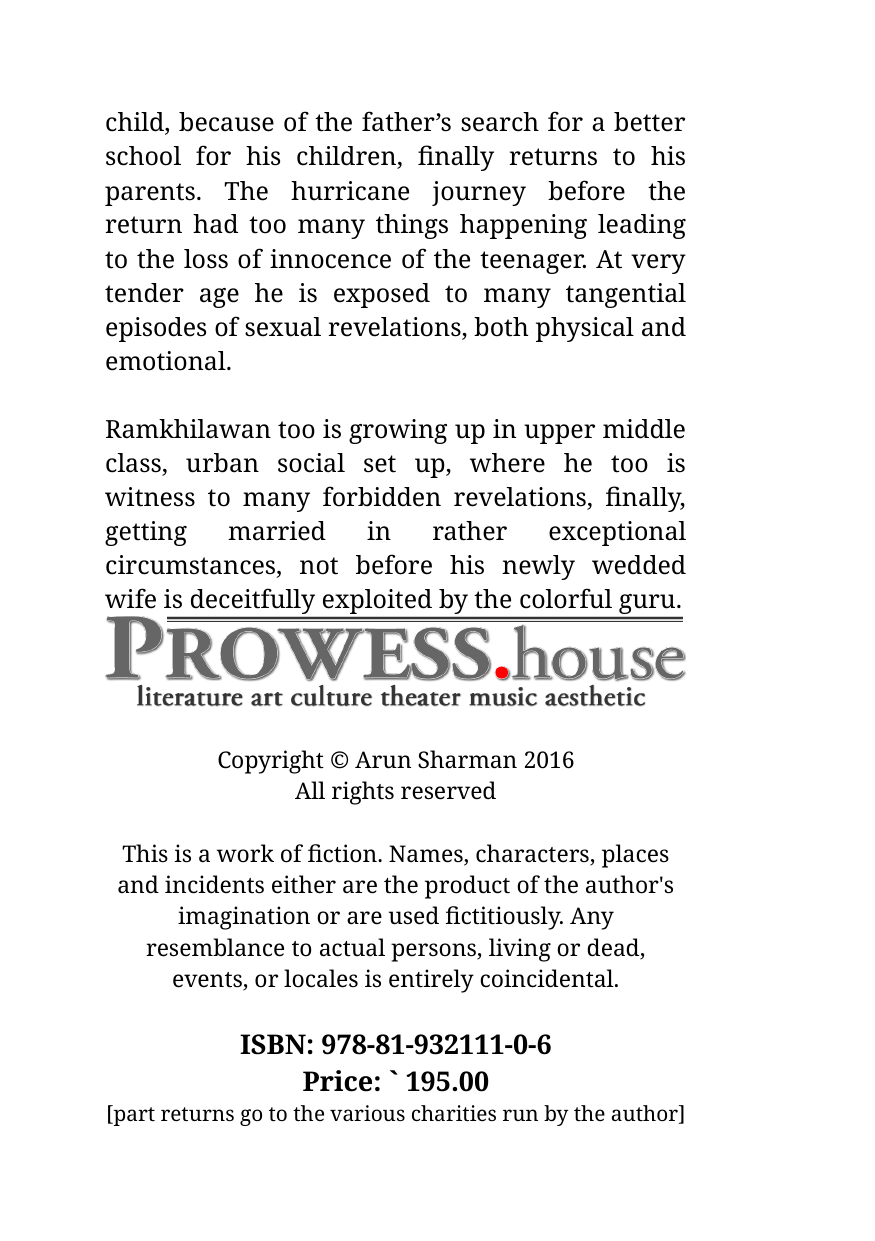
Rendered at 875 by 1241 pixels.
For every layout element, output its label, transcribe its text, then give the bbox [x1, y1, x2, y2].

picture [105, 616, 687, 710]
text Ramkhilawan too is growing up in upper middle class, urban social set up, where he too is witness to many forbidden revelations, finally, getting married in rather exceptional circumstances, not before his newly wedded wife is deceitfully exploited by the colorful guru. [105, 412, 687, 616]
text Copyright © Arun Sharman 2016 [105, 744, 687, 775]
text child, because of the father’s search for a better school for his children, finally returns to his parents. The hurricane journey before the return had too many things happening leading to the loss of innocence of the teenager. At very tender age he is exposed to many tangential episodes of sexual revelations, both physical and emotional. [105, 105, 687, 377]
text ISBN: 978-81-932111-0-6 [105, 1025, 687, 1062]
text All rights reserved [105, 775, 687, 806]
text This is a work of fiction. Names, characters, places and incidents either are the product of the author's imagination or are used fictitiously. Any resemblance to actual persons, living or dead, events, or locales is entirely coincidental. [105, 838, 687, 994]
text Price: ` 195.00 [part returns go to the various charities run by the author] [105, 1062, 687, 1127]
